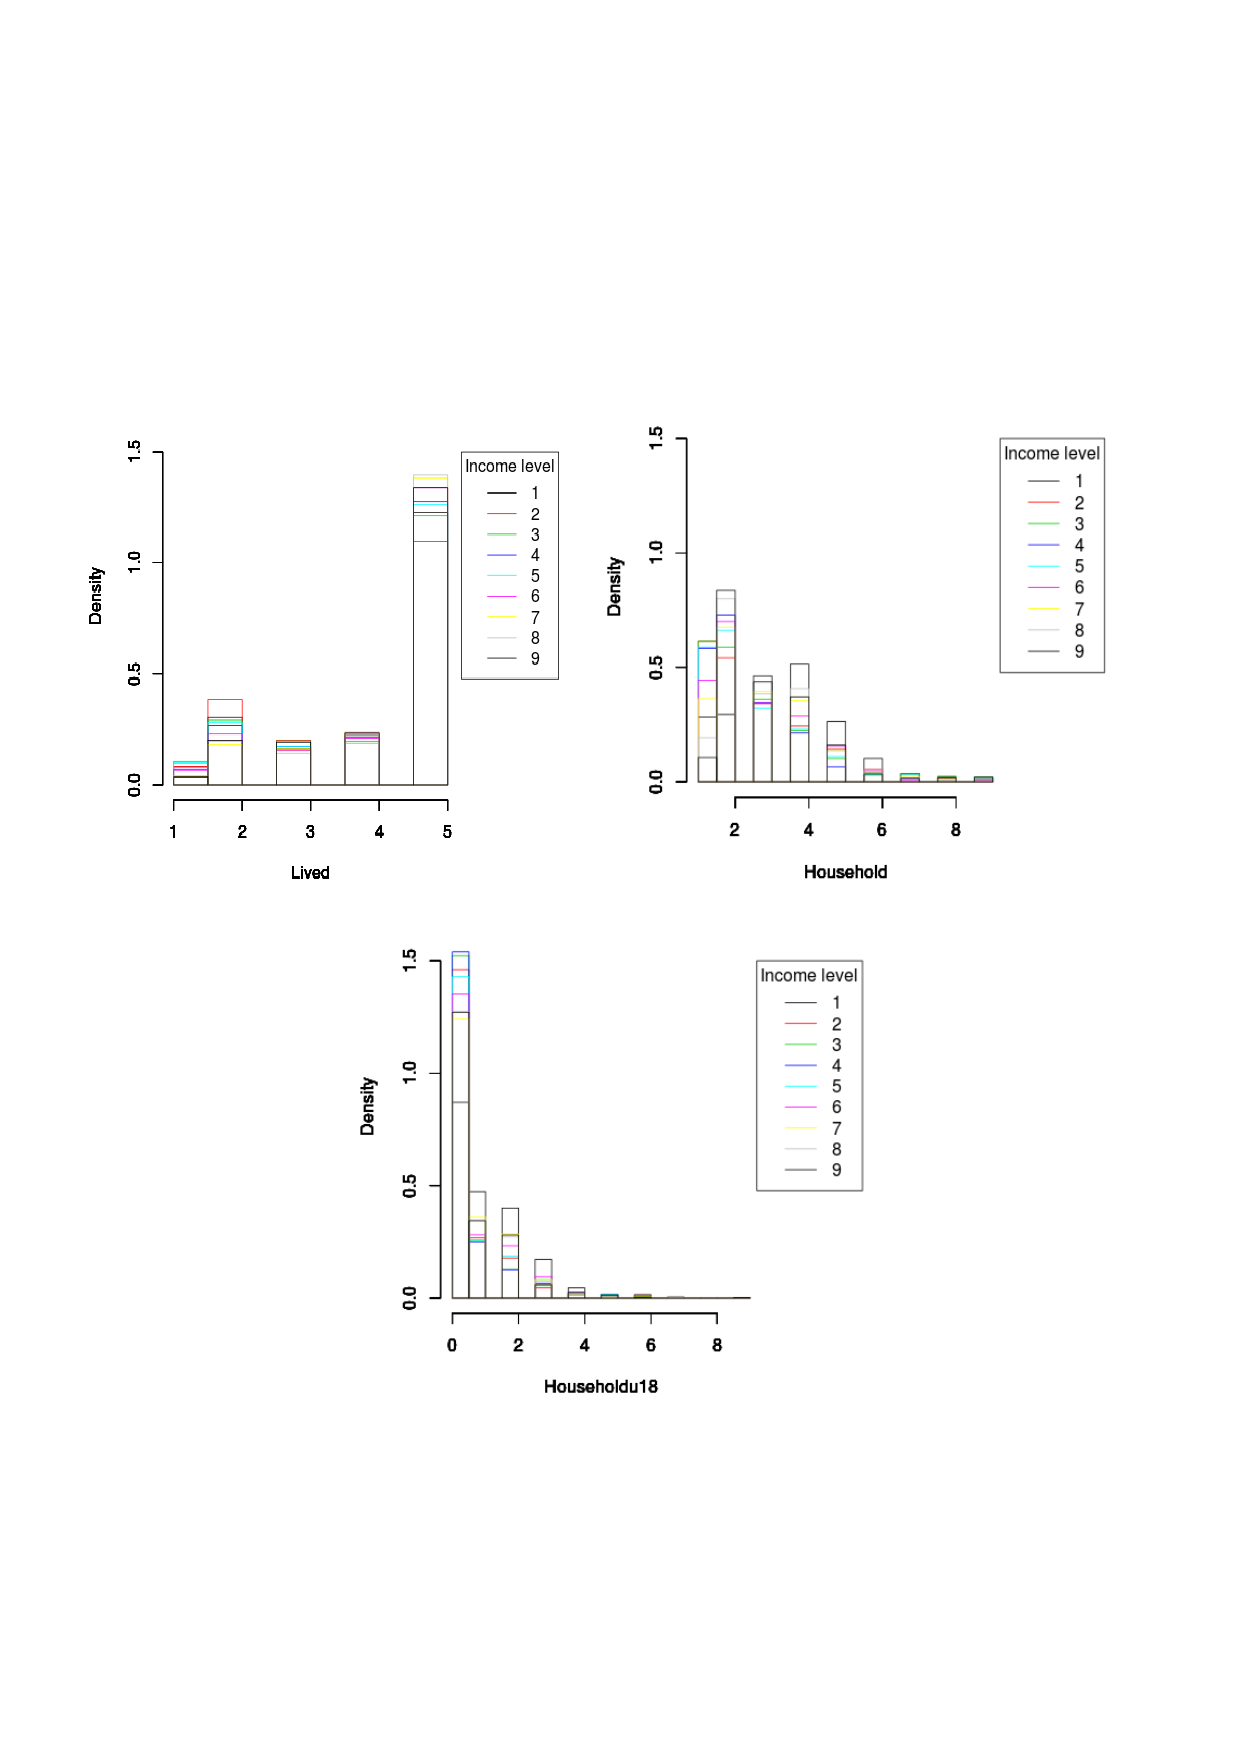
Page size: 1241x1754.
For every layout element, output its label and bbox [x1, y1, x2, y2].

picture [84, 382, 1128, 1420]
